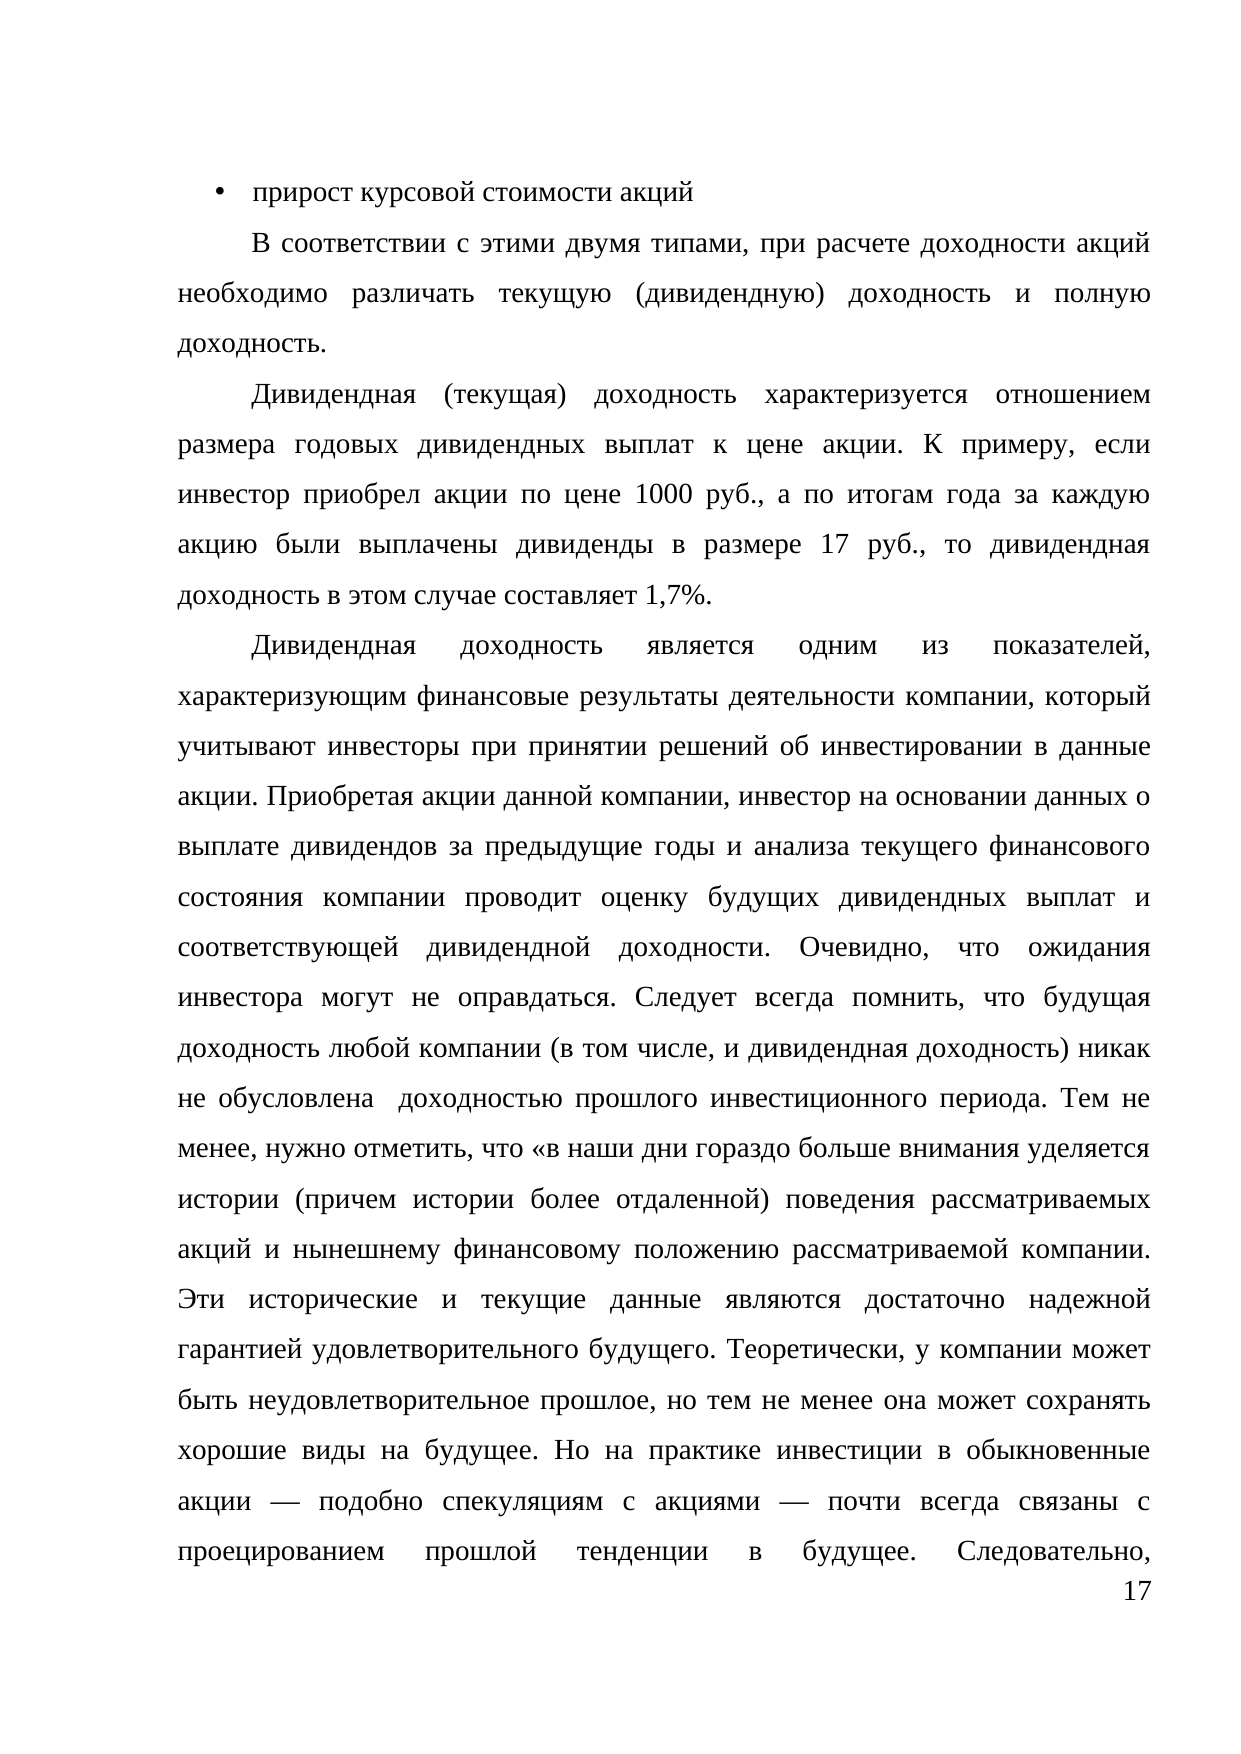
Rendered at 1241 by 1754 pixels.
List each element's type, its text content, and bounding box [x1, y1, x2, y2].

list прирост курсовой стоимости акций [215, 174, 1152, 208]
text Дивидендная доходность является одним из показателей, характеризующим финансовые результаты деятельности компании, который учитывают инвесторы при принятии решений об инвестировании в данные акции. Приобретая акции данной компании, инвестор на основании данных о выплате дивидендов за предыдущие годы и анализа текущего финансового состояния компании проводит оценку будущих дивидендных выплат и соответствующей дивидендной доходности. Очевидно, что ожидания инвестора могут не оправдаться. Следует всегда помнить, что будущая доходность любой компании (в том числе, и дивидендная доходность) никак не обусловлена доходностью прошлого инвестиционного периода. Тем не менее, нужно отметить, что «в наши дни гораздо больше внимания уделяется истории (причем истории более отдаленной) поведения рассматриваемых акций и нынешнему финансовому положению рассматриваемой компании. Эти исторические и текущие данные являются достаточно надежной гарантией удовлетворительного будущего. Теоретически, у компании может быть неудовлетворительное прошлое, но тем не менее она может сохранять хорошие виды на будущее. Но на практике инвестиции в обыкновенные акции — подобно спекуляциям с акциями — почти всегда связаны с проецированием прошлой тенденции в будущее. Следовательно, [177, 627, 1152, 1566]
text Дивидендная (текущая) доходность характеризуется отношением размера годовых дивидендных выплат к цене акции. К примеру, если инвестор приобрел акции по цене 1000 руб., а по итогам года за каждую акцию были выплачены дивиденды в размере 17 руб., то дивидендная доходность в этом случае составляет 1,7%. [177, 376, 1152, 611]
text В соответствии с этими двумя типами, при расчете доходности акций необходимо различать текущую (дивидендную) доходность и полную доходность. [177, 225, 1152, 359]
